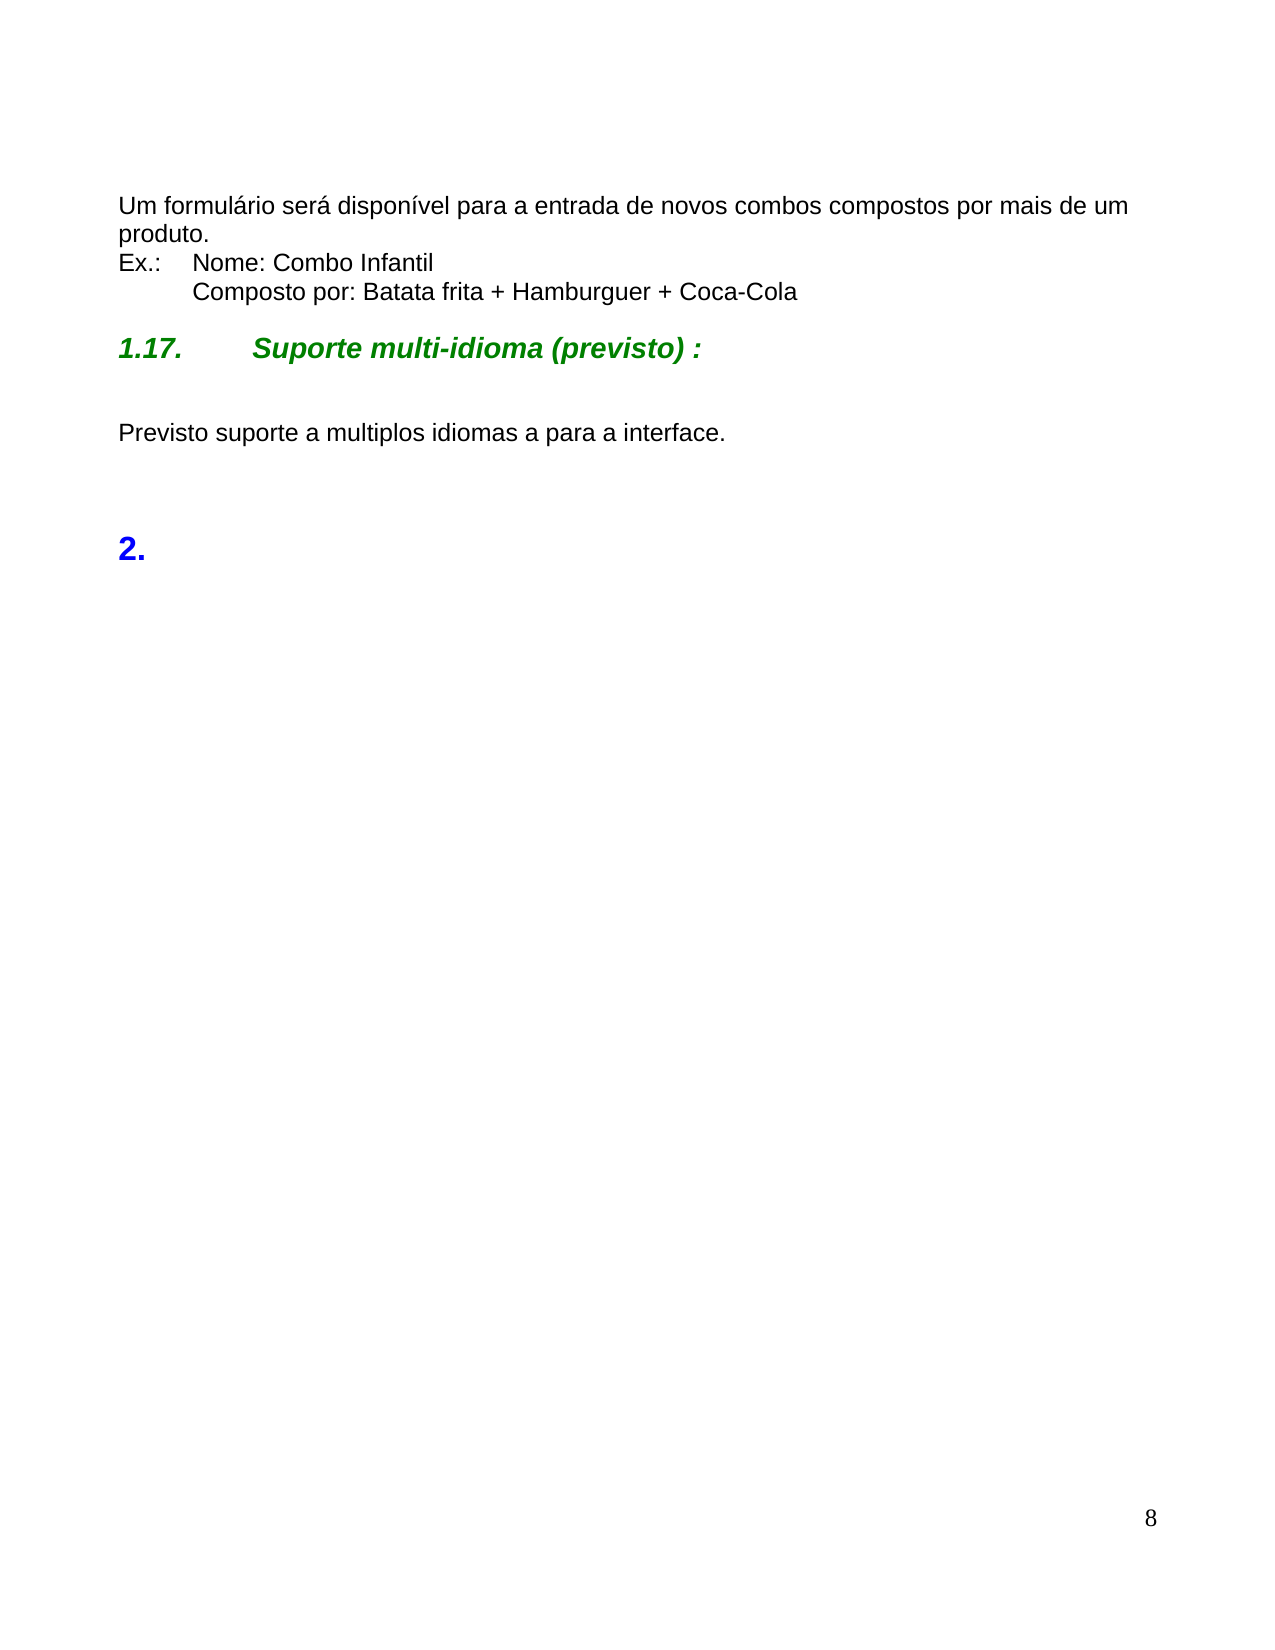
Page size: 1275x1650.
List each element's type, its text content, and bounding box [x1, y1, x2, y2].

text Composto por: Batata frita + Hamburguer + Coca-Cola [118, 277, 1157, 306]
subtitle Suporte multi-idioma (previsto) : [118, 331, 1157, 364]
text Ex.: Nome: Combo Infantil [118, 248, 1157, 277]
text Previsto suporte a multiplos idiomas a para a interface. [118, 418, 1157, 447]
text Um formulário será disponível para a entrada de novos combos compostos por mais de um produto. [118, 191, 1157, 248]
